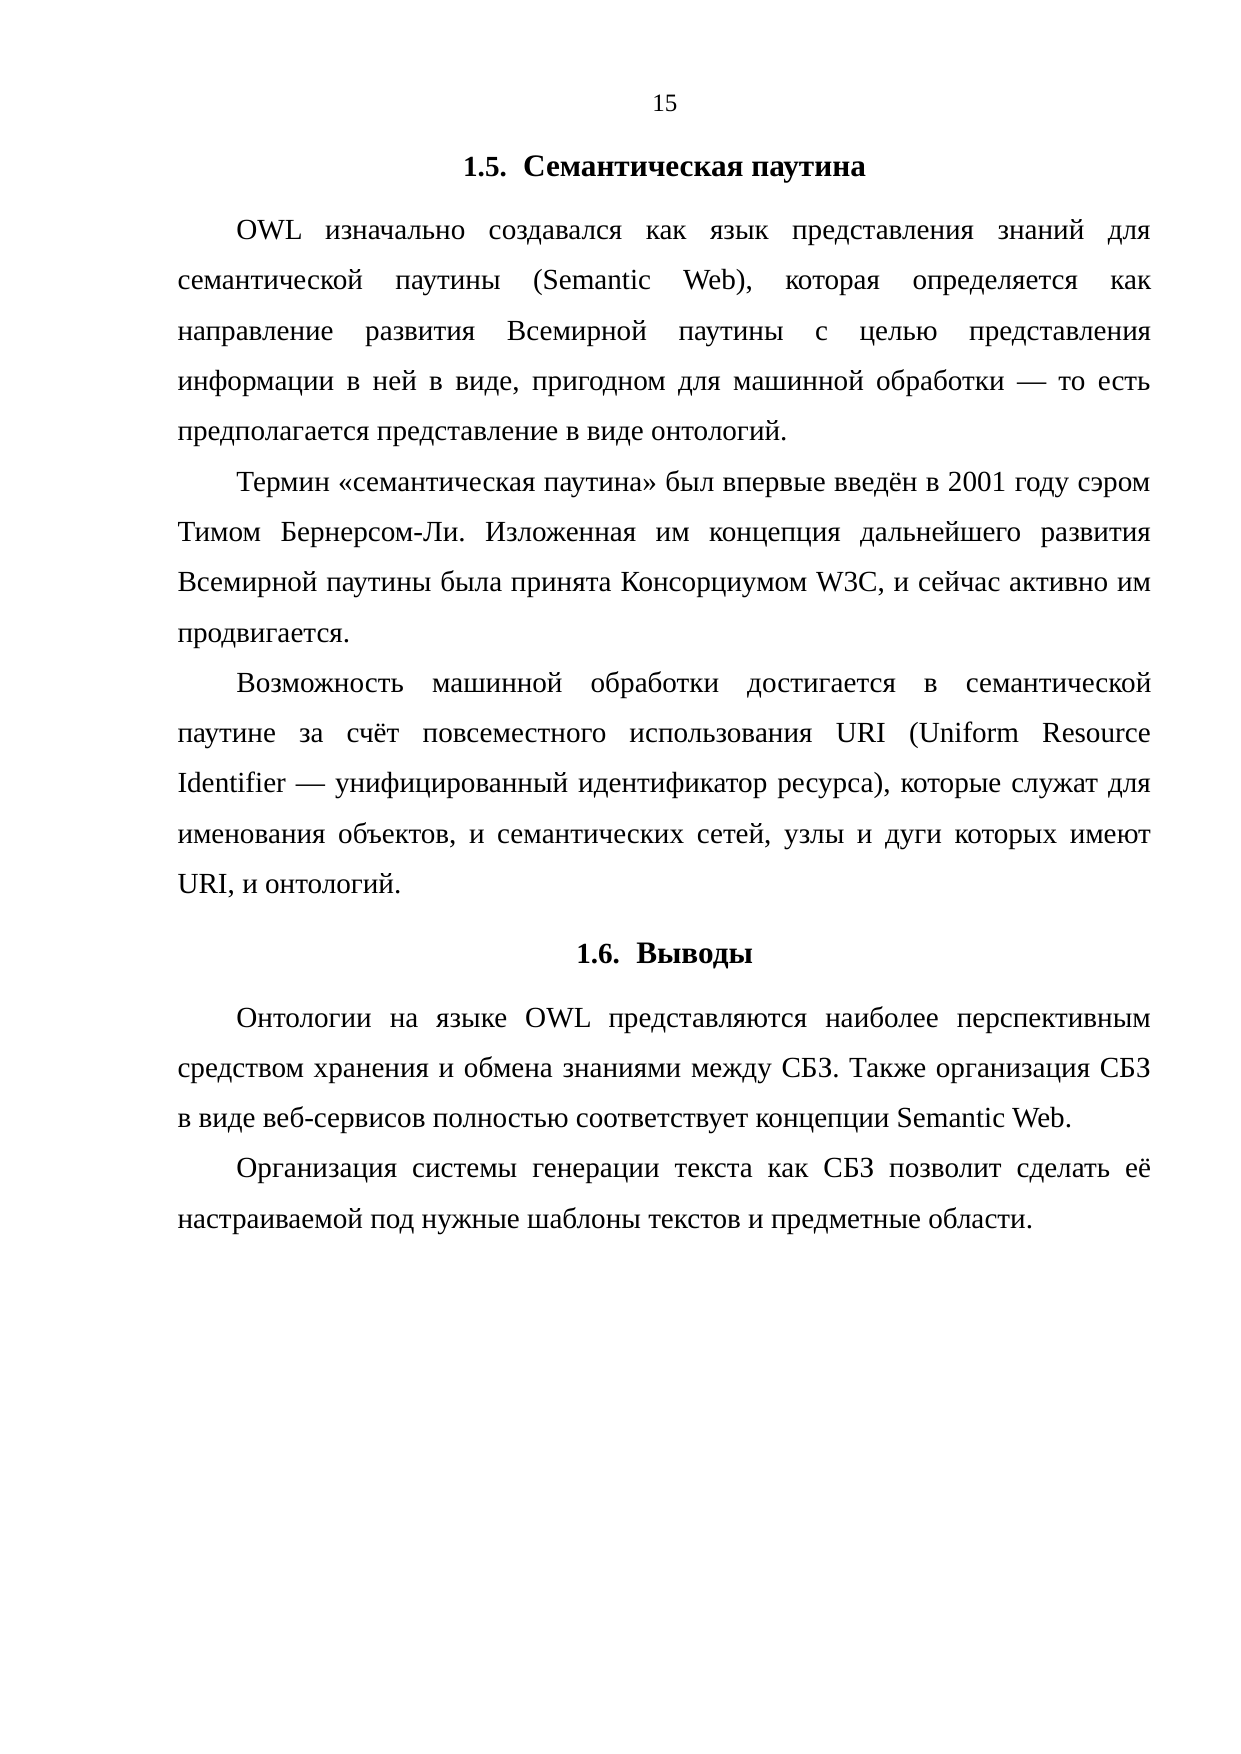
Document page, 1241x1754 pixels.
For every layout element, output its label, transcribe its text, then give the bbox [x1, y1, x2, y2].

text Термин «семантическая паутина» был впервые введён в 2001 году сэром Тимом Бернерсом-Ли. Изложенная им концепция дальнейшего развития Всемирной паутины была принята Консорциумом W3C, и сейчас активно им продвигается. [177, 464, 1152, 648]
text Организация системы генерации текста как СБЗ позволит сделать её настраиваемой под нужные шаблоны текстов и предметные области. [177, 1151, 1152, 1234]
text Возможность машинной обработки достигается в семантической паутине за счёт повсеместного использования URI (Uniform Resource Identifier — унифицированный идентификатор ресурса), которые служат для именования объектов, и семантических сетей, узлы и дуги которых имеют URI, и онтологий. [177, 665, 1152, 900]
subtitle Выводы [177, 934, 1152, 970]
subtitle Семантическая паутина [177, 147, 1152, 183]
text OWL изначально создавался как язык представления знаний для семантической паутины (Semantic Web), которая определяется как направление развития Всемирной паутины с целью представления информации в ней в виде, пригодном для машинной обработки — то есть предполагается представление в виде онтологий. [177, 212, 1152, 447]
text Онтологии на языке OWL представляются наиболее перспективным средством хранения и обмена знаниями между СБЗ. Также организация СБЗ в виде веб-сервисов полностью соответствует концепции Semantic Web. [177, 1000, 1152, 1134]
